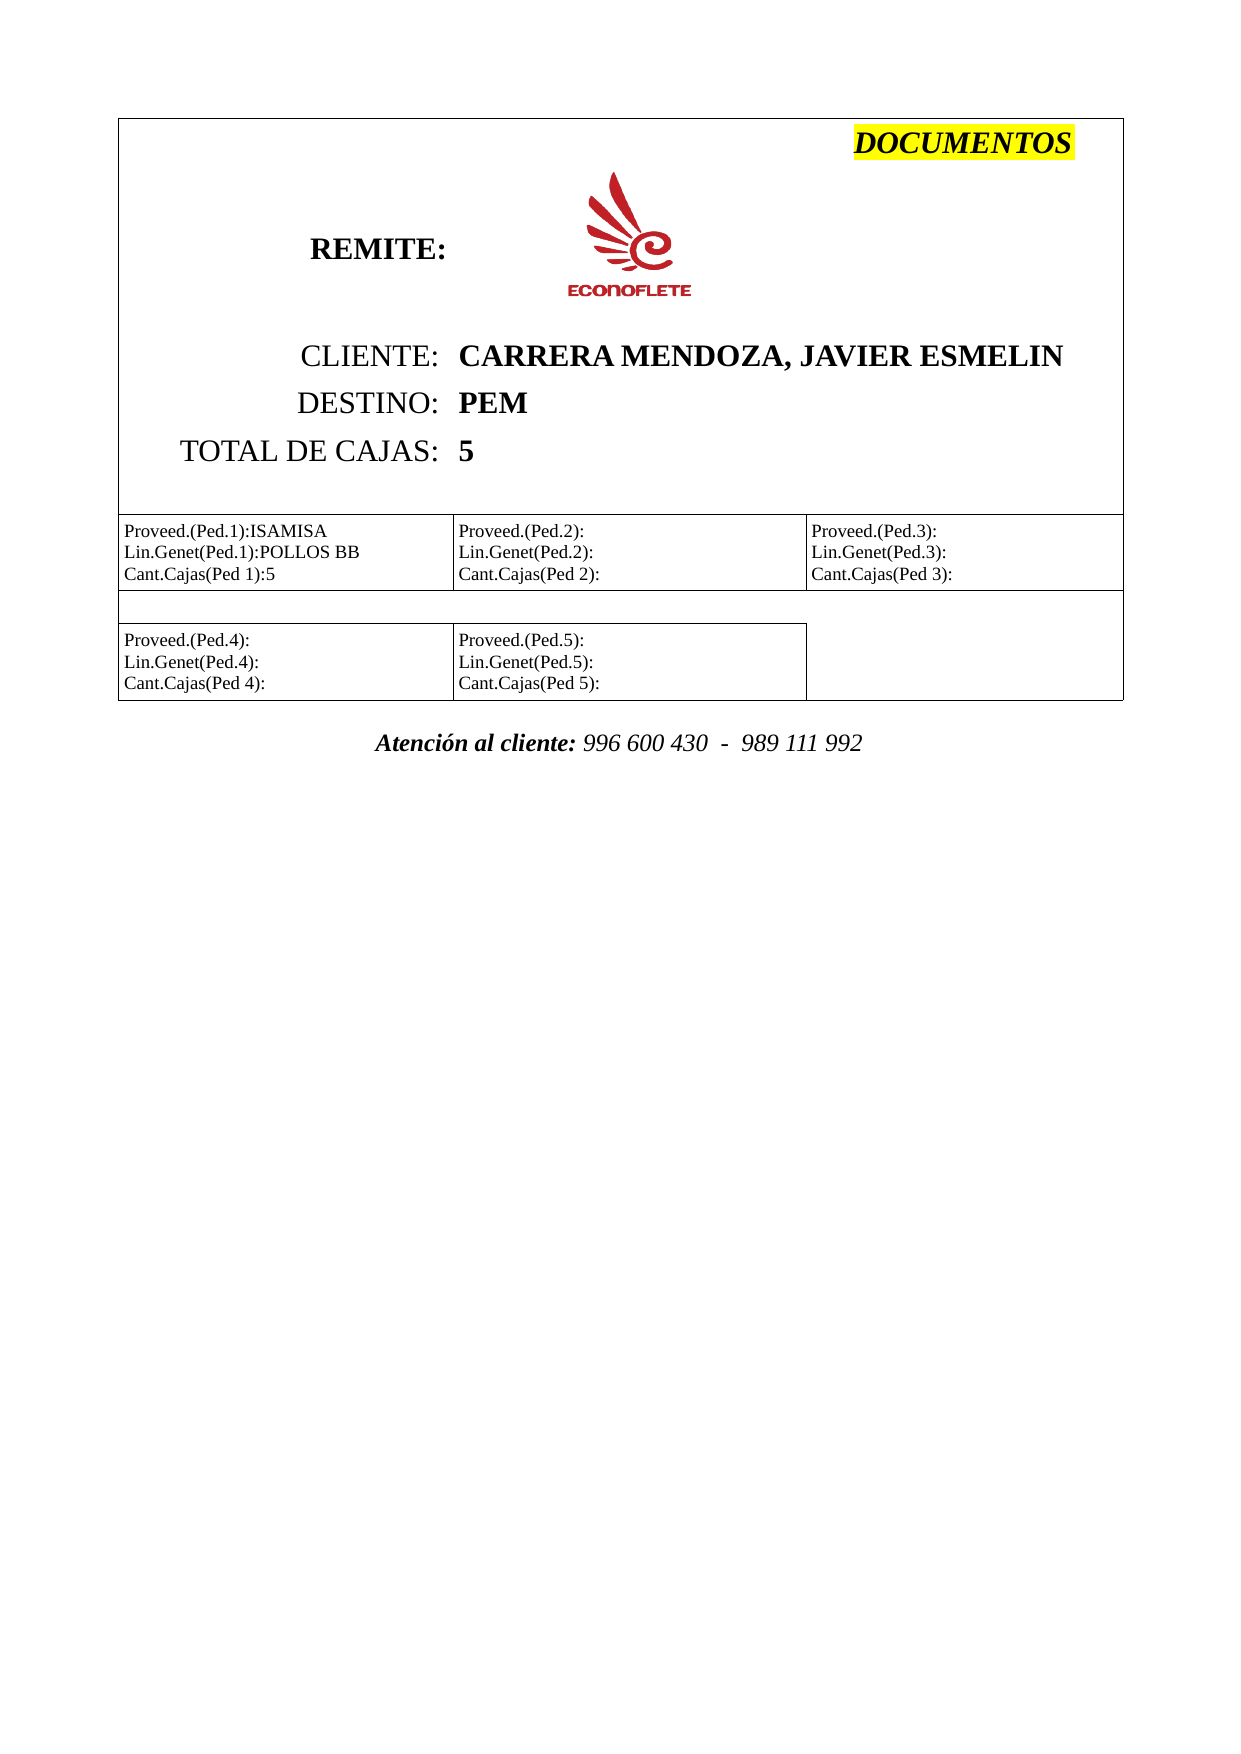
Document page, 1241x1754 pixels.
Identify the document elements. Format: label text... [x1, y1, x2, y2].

table_cell [119, 474, 453, 514]
picture [552, 171, 707, 297]
table_cell DESTINO: [119, 379, 453, 426]
table_cell CLIENTE: [119, 332, 453, 379]
table_cell 5 [453, 426, 1123, 474]
table_cell [806, 379, 1123, 426]
table_header [119, 119, 453, 166]
table_cell PEM [453, 379, 806, 426]
table_cell [806, 591, 1123, 623]
table_cell Proveed.(Ped.4): Lin.Genet(Ped.4): Cant.Cajas(Ped 4): [119, 624, 453, 699]
text Atención al cliente: 996 600 430 - 989 111 992 [118, 728, 1122, 757]
table_cell CARRERA MENDOZA, JAVIER ESMELIN [453, 332, 1123, 379]
table_header [453, 119, 806, 166]
table_cell REMITE: [119, 166, 453, 332]
table_cell Proveed.(Ped.2): Lin.Genet(Ped.2): Cant.Cajas(Ped 2): [454, 515, 806, 590]
table_cell Proveed.(Ped.1):ISAMISA Lin.Genet(Ped.1):POLLOS BB Cant.Cajas(Ped 1):5 [119, 515, 453, 590]
table_cell [453, 591, 806, 623]
table_cell [453, 166, 806, 332]
table_cell [807, 623, 1123, 699]
table_cell [119, 591, 453, 623]
table_header DOCUMENTOS [806, 119, 1123, 166]
table_cell TOTAL DE CAJAS: [119, 426, 453, 474]
table_cell Proveed.(Ped.5): Lin.Genet(Ped.5): Cant.Cajas(Ped 5): [454, 624, 806, 699]
table_cell [806, 474, 1123, 514]
table_cell [806, 166, 1123, 332]
table_cell [453, 474, 806, 514]
table_cell Proveed.(Ped.3): Lin.Genet(Ped.3): Cant.Cajas(Ped 3): [807, 515, 1123, 590]
